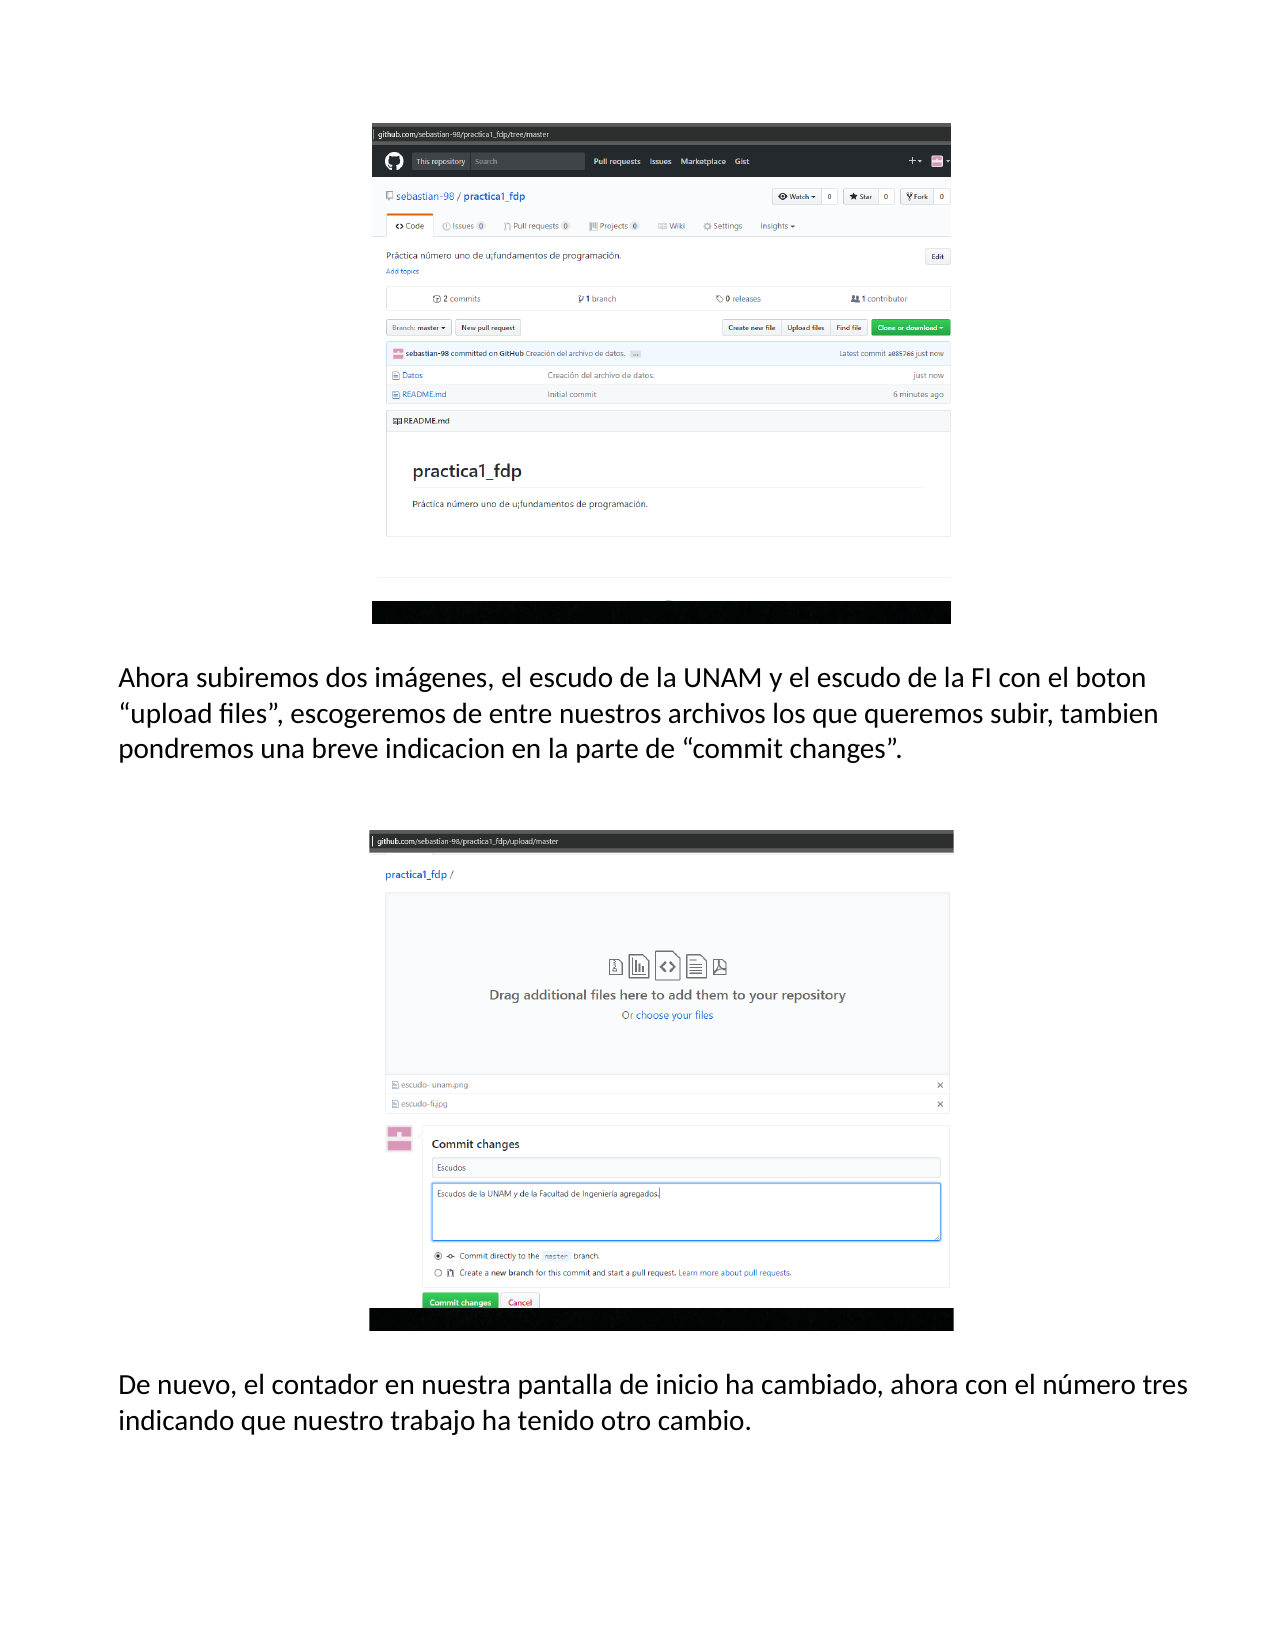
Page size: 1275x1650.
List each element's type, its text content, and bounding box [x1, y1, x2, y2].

text Ahora subiremos dos imágenes, el escudo de la UNAM y el escudo de la FI con el boton “upload files”, escogeremos de entre nuestros archivos los que queremos subir, tambien pondremos una breve indicacion en la parte de “commit changes”. [118, 659, 1205, 766]
text De nuevo, el contador en nuestra pantalla de inicio ha cambiado, ahora con el número tres indicando que nuestro trabajo ha tenido otro cambio. [118, 1366, 1205, 1438]
